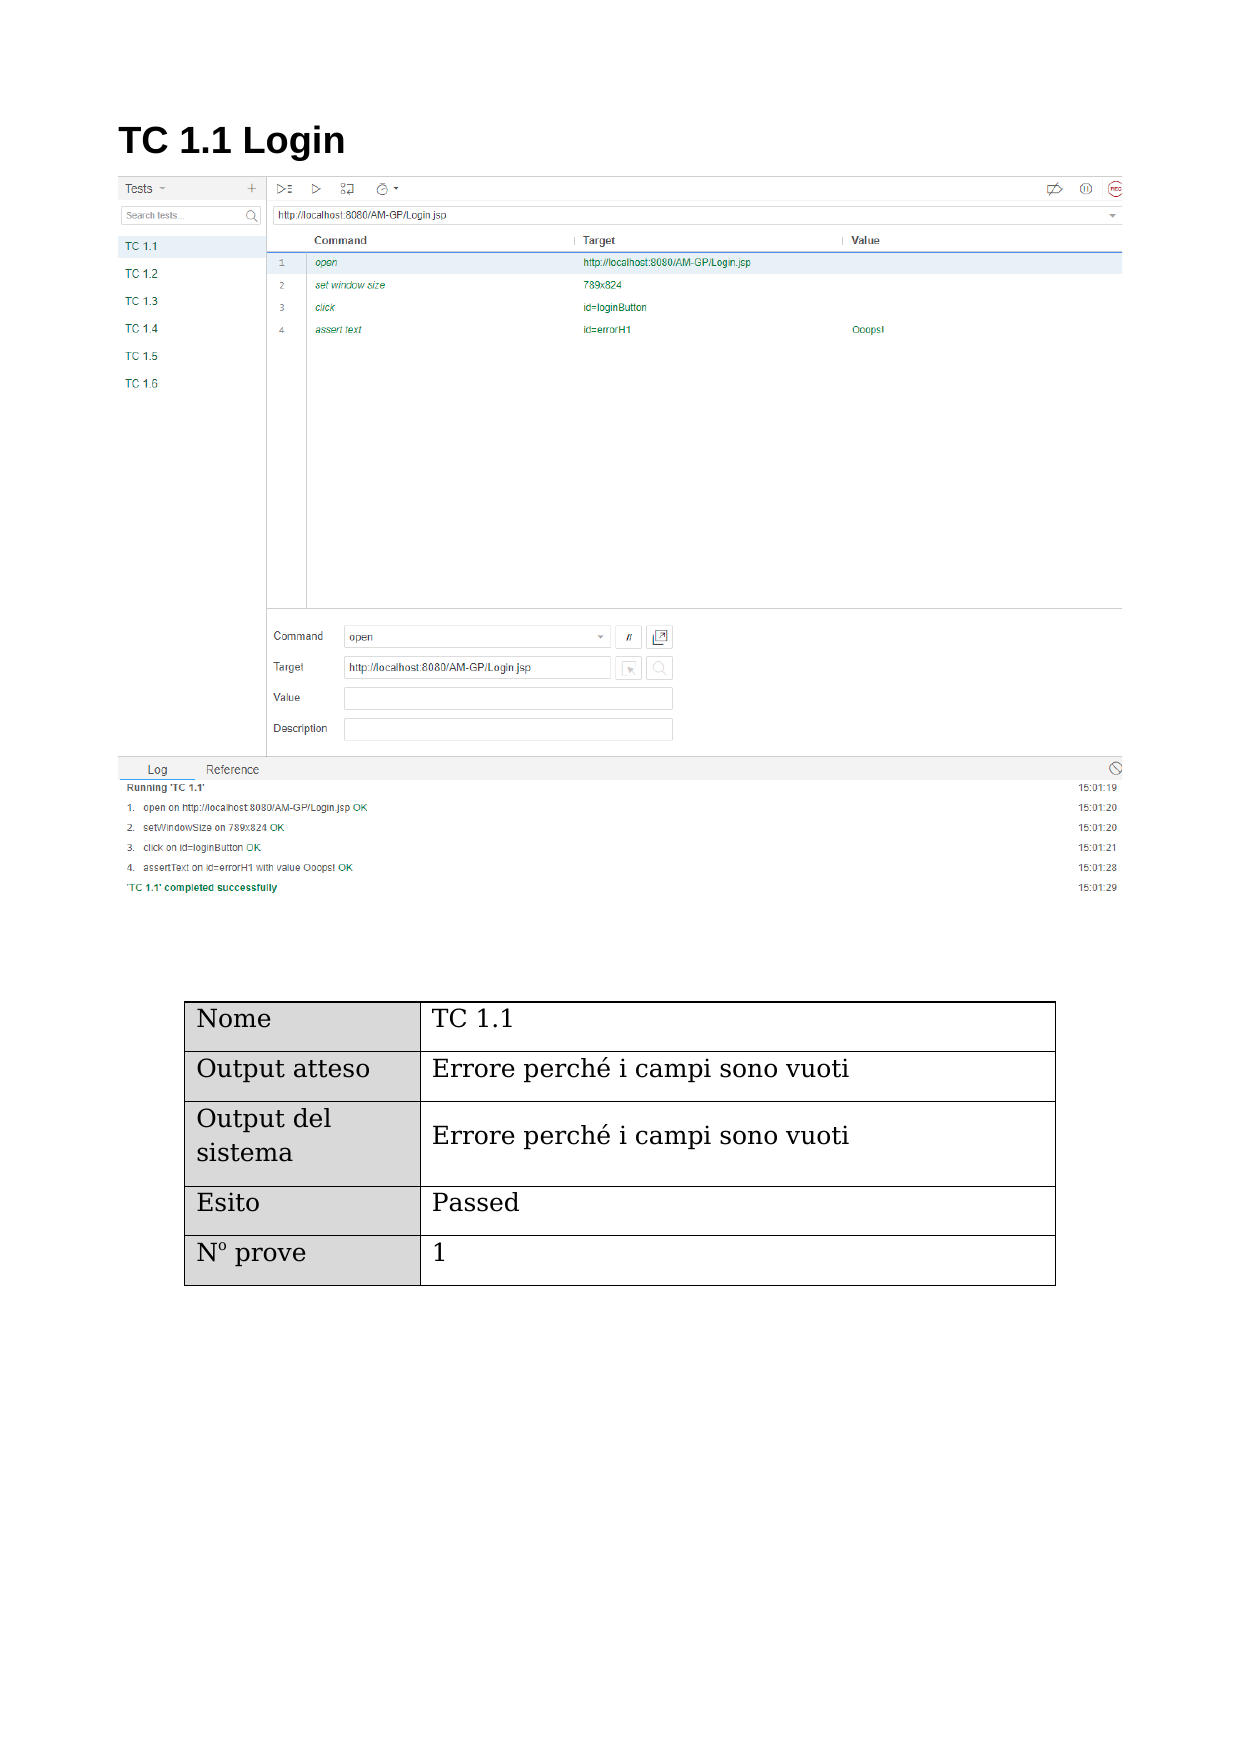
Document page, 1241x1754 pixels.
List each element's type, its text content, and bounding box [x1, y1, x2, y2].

table_cell Errore perché i campi sono vuoti [421, 1102, 1055, 1186]
table_header Nome [185, 1003, 420, 1051]
table_cell No prove [185, 1236, 420, 1285]
table_header TC 1.1 [421, 1003, 1055, 1051]
table_cell Errore perché i campi sono vuoti [421, 1052, 1055, 1101]
table_cell Output del sistema [185, 1102, 420, 1186]
table_cell Passed [421, 1187, 1055, 1235]
table_cell Output atteso [185, 1052, 420, 1101]
picture [118, 174, 1123, 899]
table_cell Esito [185, 1187, 420, 1235]
table_cell 1 [421, 1236, 1055, 1285]
subtitle TC 1.1 Login [118, 118, 1122, 162]
